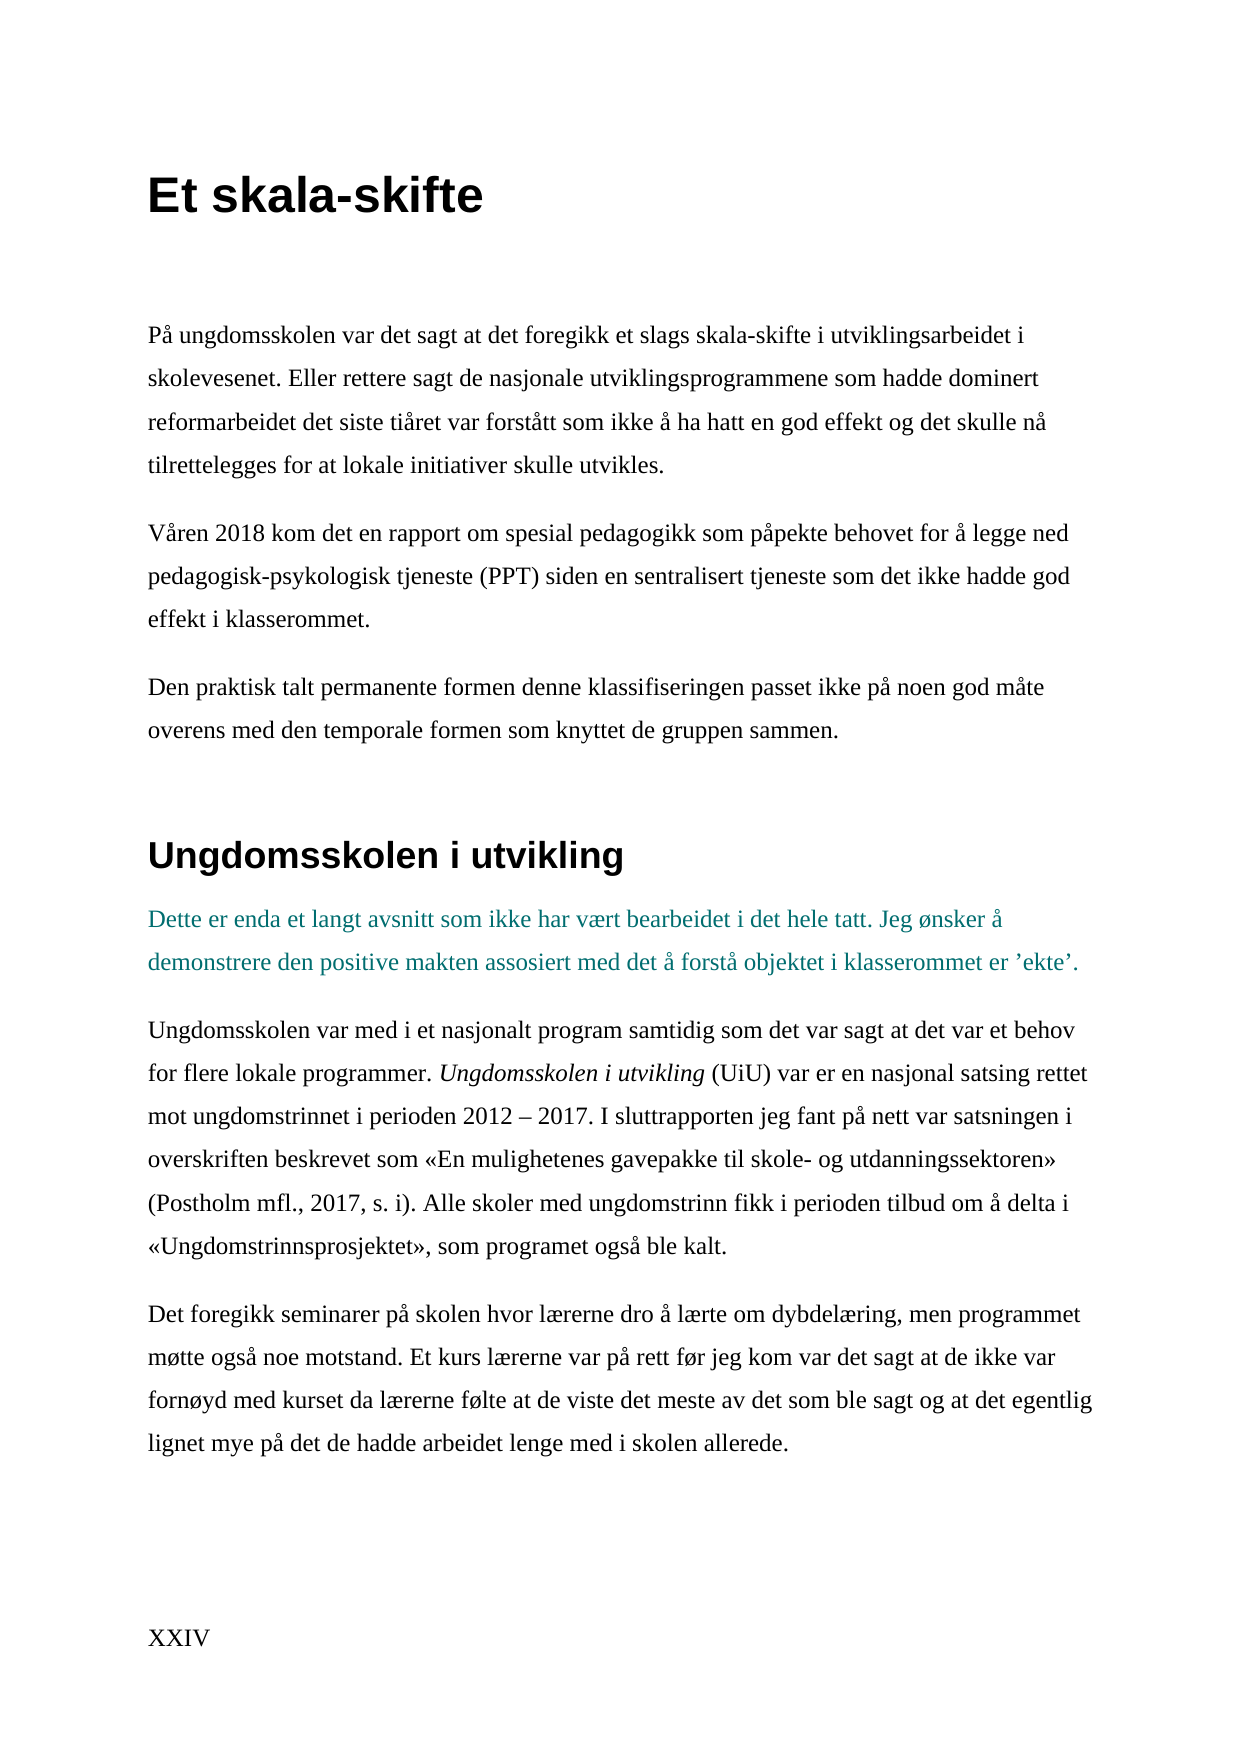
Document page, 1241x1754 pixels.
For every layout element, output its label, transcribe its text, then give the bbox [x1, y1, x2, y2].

subtitle Et skala-skifte [148, 165, 1092, 223]
text Det foregikk seminarer på skolen hvor lærerne dro å lærte om dybdelæring, men programmet møtte også noe motstand. Et kurs lærerne var på rett før jeg kom var det sagt at de ikke var fornøyd med kurset da lærerne følte at de viste det meste av det som ble sagt og at det egentlig lignet mye på det de hadde arbeidet lenge med i skolen allerede. [148, 1299, 1092, 1457]
text Våren 2018 kom det en rapport om spesial pedagogikk som påpekte behovet for å legge ned pedagogisk-psykologisk tjeneste (PPT) siden en sentralisert tjeneste som det ikke hadde god effekt i klasserommet. [148, 518, 1092, 633]
text Dette er enda et langt avsnitt som ikke har vært bearbeidet i det hele tatt. Jeg ønsker å demonstrere den positive makten assosiert med det å forstå objektet i klasserommet er ’ekte’. [148, 904, 1092, 976]
text Ungdomsskolen var med i et nasjonalt program samtidig som det var sagt at det var et behov for flere lokale programmer. Ungdomsskolen i utvikling (UiU) var er en nasjonal satsing rettet mot ungdomstrinnet i perioden 2012 – 2017. I sluttrapporten jeg fant på nett var satsningen i overskriften beskrevet som «En mulighetenes gavepakke til skole- og utdanningssektoren» (Postholm mfl., 2017, s. i). Alle skoler med ungdomstrinn fikk i perioden tilbud om å delta i «Ungdomstrinnsprosjektet», som programet også ble kalt. [148, 1015, 1092, 1259]
text Den praktisk talt permanente formen denne klassifiseringen passet ikke på noen god måte overens med den temporale formen som knyttet de gruppen sammen. [148, 672, 1092, 744]
subtitle Ungdomsskolen i utvikling [148, 833, 1092, 877]
text På ungdomsskolen var det sagt at det foregikk et slags skala-skifte i utviklingsarbeidet i skolevesenet. Eller rettere sagt de nasjonale utviklingsprogrammene som hadde dominert reformarbeidet det siste tiåret var forstått som ikke å ha hatt en god effekt og det skulle nå tilrettelegges for at lokale initiativer skulle utvikles. [148, 320, 1092, 478]
